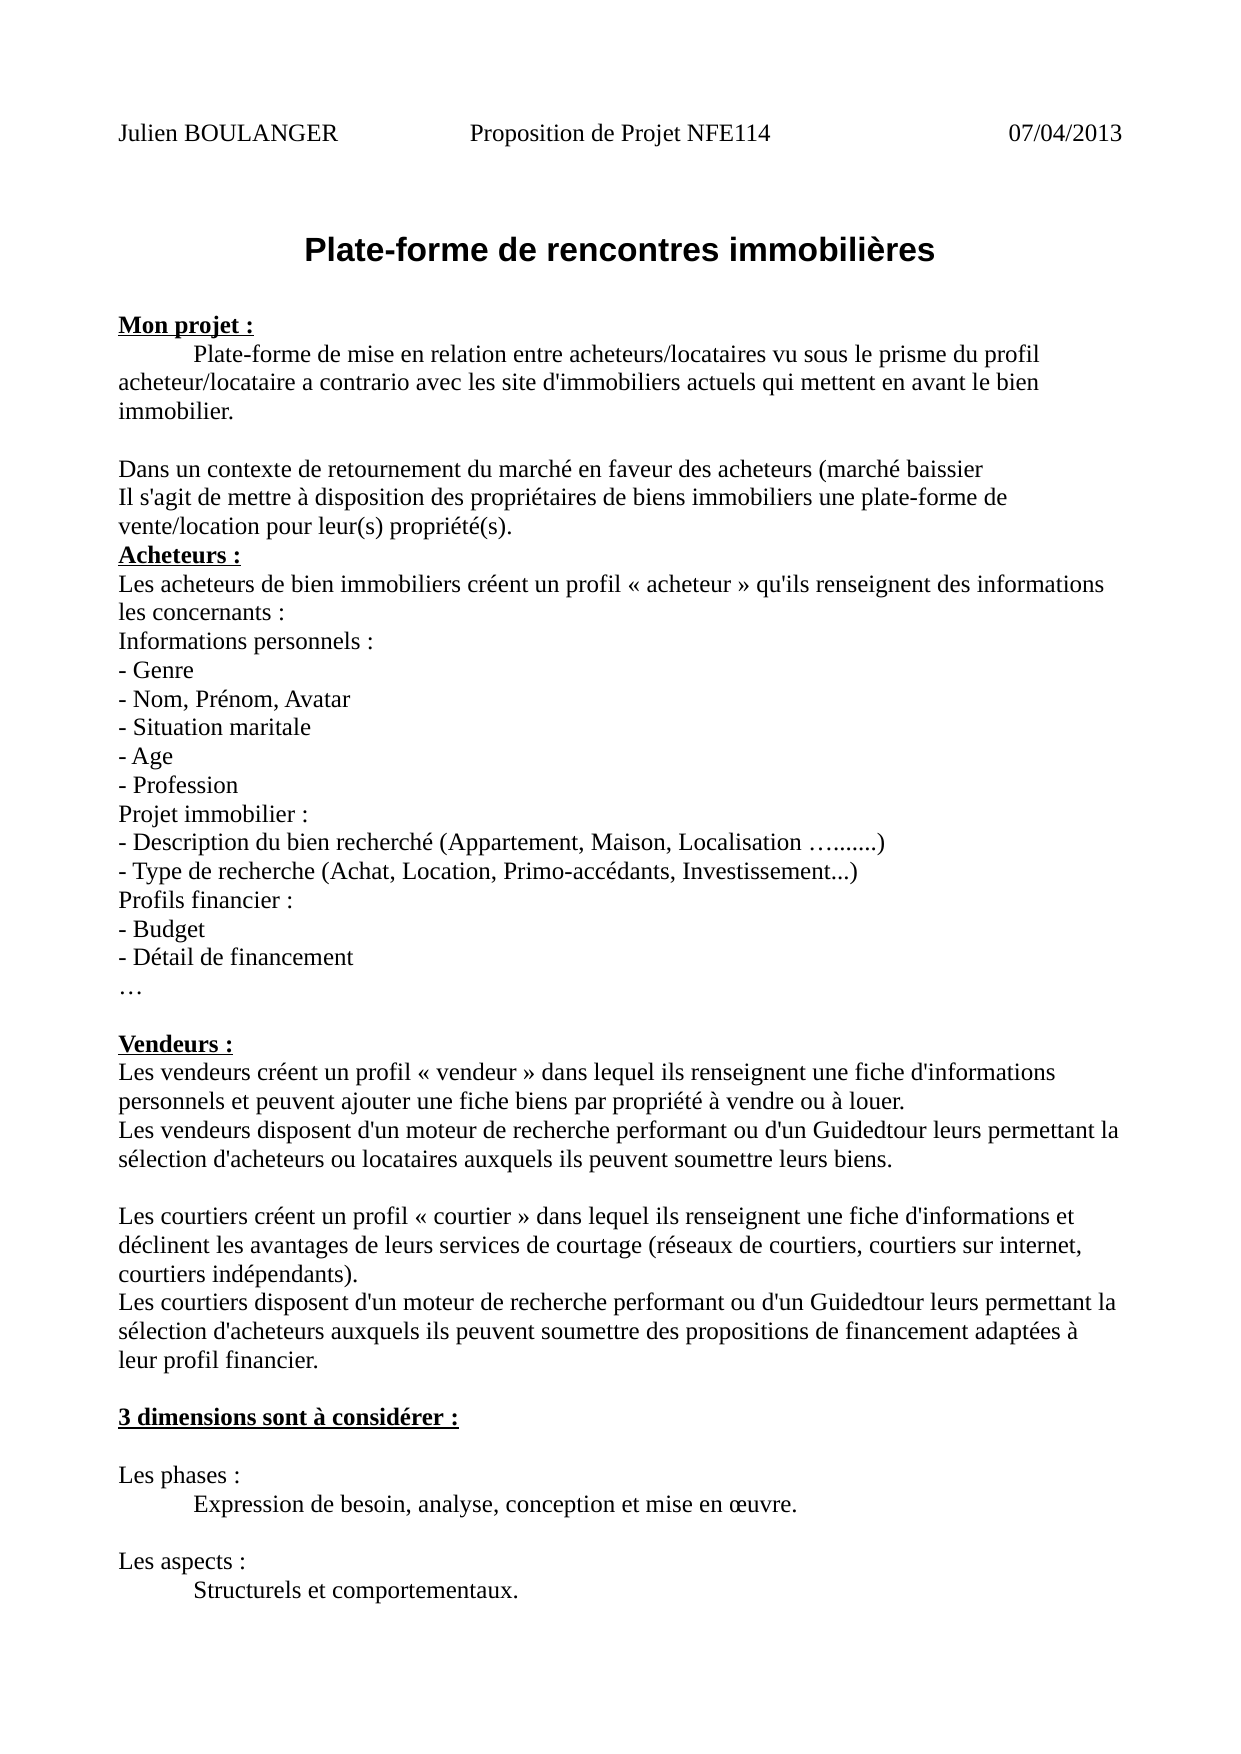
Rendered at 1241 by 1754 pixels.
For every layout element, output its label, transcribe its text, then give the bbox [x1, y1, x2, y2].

text Profils financier : [118, 885, 1122, 914]
text - Détail de financement [118, 942, 1122, 971]
text Informations personnels : [118, 626, 1122, 655]
text … [118, 971, 1122, 1000]
text - Profession [118, 770, 1122, 799]
text - Budget [118, 914, 1122, 942]
text - Description du bien recherché (Appartement, Maison, Localisation ….......) [118, 827, 1122, 856]
text Les vendeurs disposent d'un moteur de recherche performant ou d'un Guidedtour leurs permettant la sélection d'acheteurs ou locataires auxquels ils peuvent soumettre leurs biens. [118, 1115, 1122, 1172]
text Plate-forme de mise en relation entre acheteurs/locataires vu sous le prisme du profil acheteur/locataire a contrario avec les site d'immobiliers actuels qui mettent en avant le bien immobilier. [118, 339, 1122, 425]
text Les courtiers créent un profil « courtier » dans lequel ils renseignent une fiche d'informations et déclinent les avantages de leurs services de courtage (réseaux de courtiers, courtiers sur internet, courtiers indépendants). [118, 1201, 1122, 1287]
text Projet immobilier : [118, 799, 1122, 827]
text - Age [118, 741, 1122, 770]
text Expression de besoin, analyse, conception et mise en œuvre. [118, 1489, 1122, 1517]
text - Nom, Prénom, Avatar [118, 684, 1122, 712]
text Les acheteurs de bien immobiliers créent un profil « acheteur » qu'ils renseignent des informations les concernants : [118, 569, 1122, 626]
text 3 dimensions sont à considérer : [118, 1402, 1122, 1431]
text Mon projet : [118, 310, 1122, 339]
text Les phases : [118, 1460, 1122, 1489]
text Structurels et comportementaux. [118, 1575, 1122, 1604]
text - Genre [118, 655, 1122, 684]
text Il s'agit de mettre à disposition des propriétaires de biens immobiliers une plate-forme de vente/location pour leur(s) propriété(s). [118, 482, 1122, 540]
text Acheteurs : [118, 540, 1122, 569]
text Les aspects : [118, 1546, 1122, 1575]
subtitle Plate-forme de rencontres immobilières [118, 230, 1122, 269]
text - Type de recherche (Achat, Location, Primo-accédants, Investissement...) [118, 856, 1122, 885]
text Les vendeurs créent un profil « vendeur » dans lequel ils renseignent une fiche d'informations personnels et peuvent ajouter une fiche biens par propriété à vendre ou à louer. [118, 1057, 1122, 1115]
text Vendeurs : [118, 1029, 1122, 1057]
text Dans un contexte de retournement du marché en faveur des acheteurs (marché baissier [118, 454, 1122, 482]
text - Situation maritale [118, 712, 1122, 741]
text Les courtiers disposent d'un moteur de recherche performant ou d'un Guidedtour leurs permettant la sélection d'acheteurs auxquels ils peuvent soumettre des propositions de financement adaptées à leur profil financier. [118, 1287, 1122, 1374]
